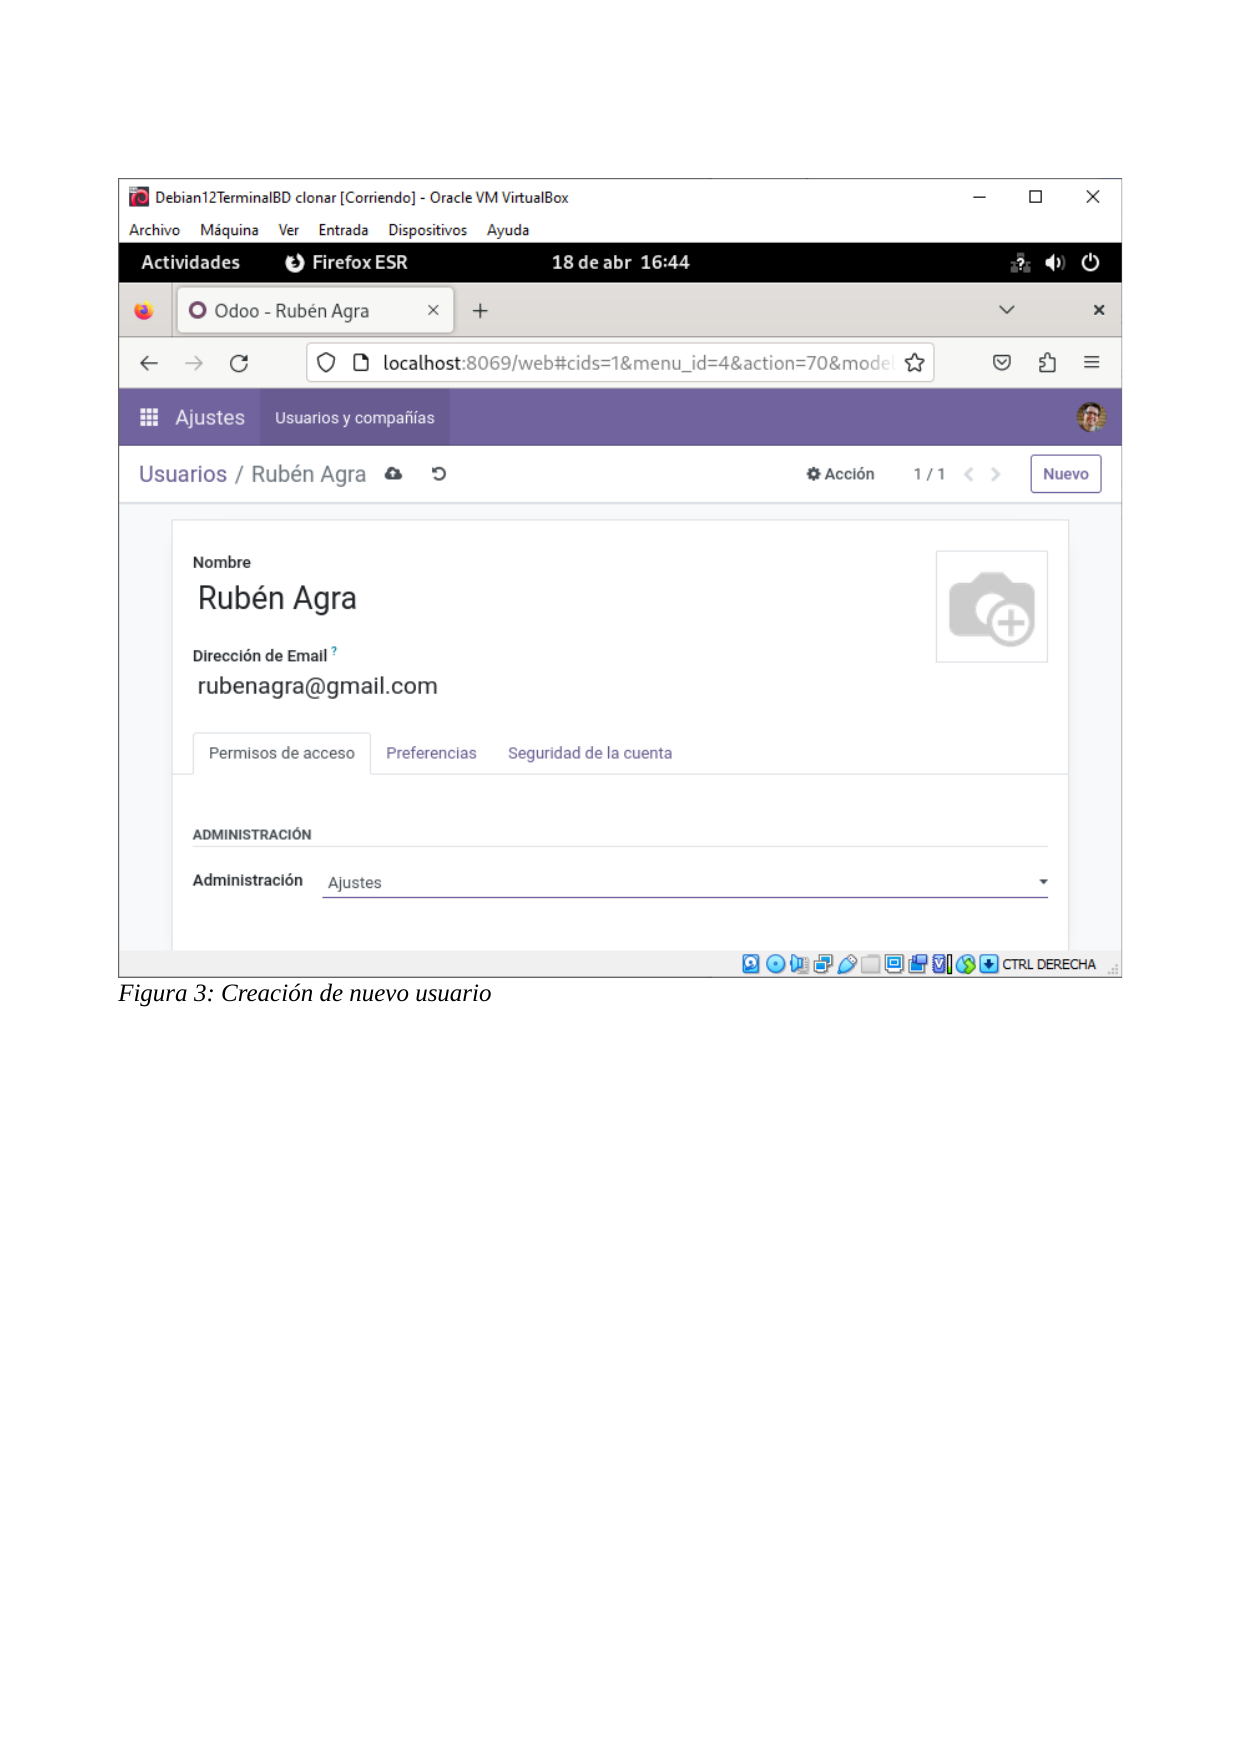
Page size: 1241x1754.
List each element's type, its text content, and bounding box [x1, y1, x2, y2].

text Figura 3: Creación de nuevo usuario [118, 978, 1122, 1007]
picture [118, 178, 1123, 978]
